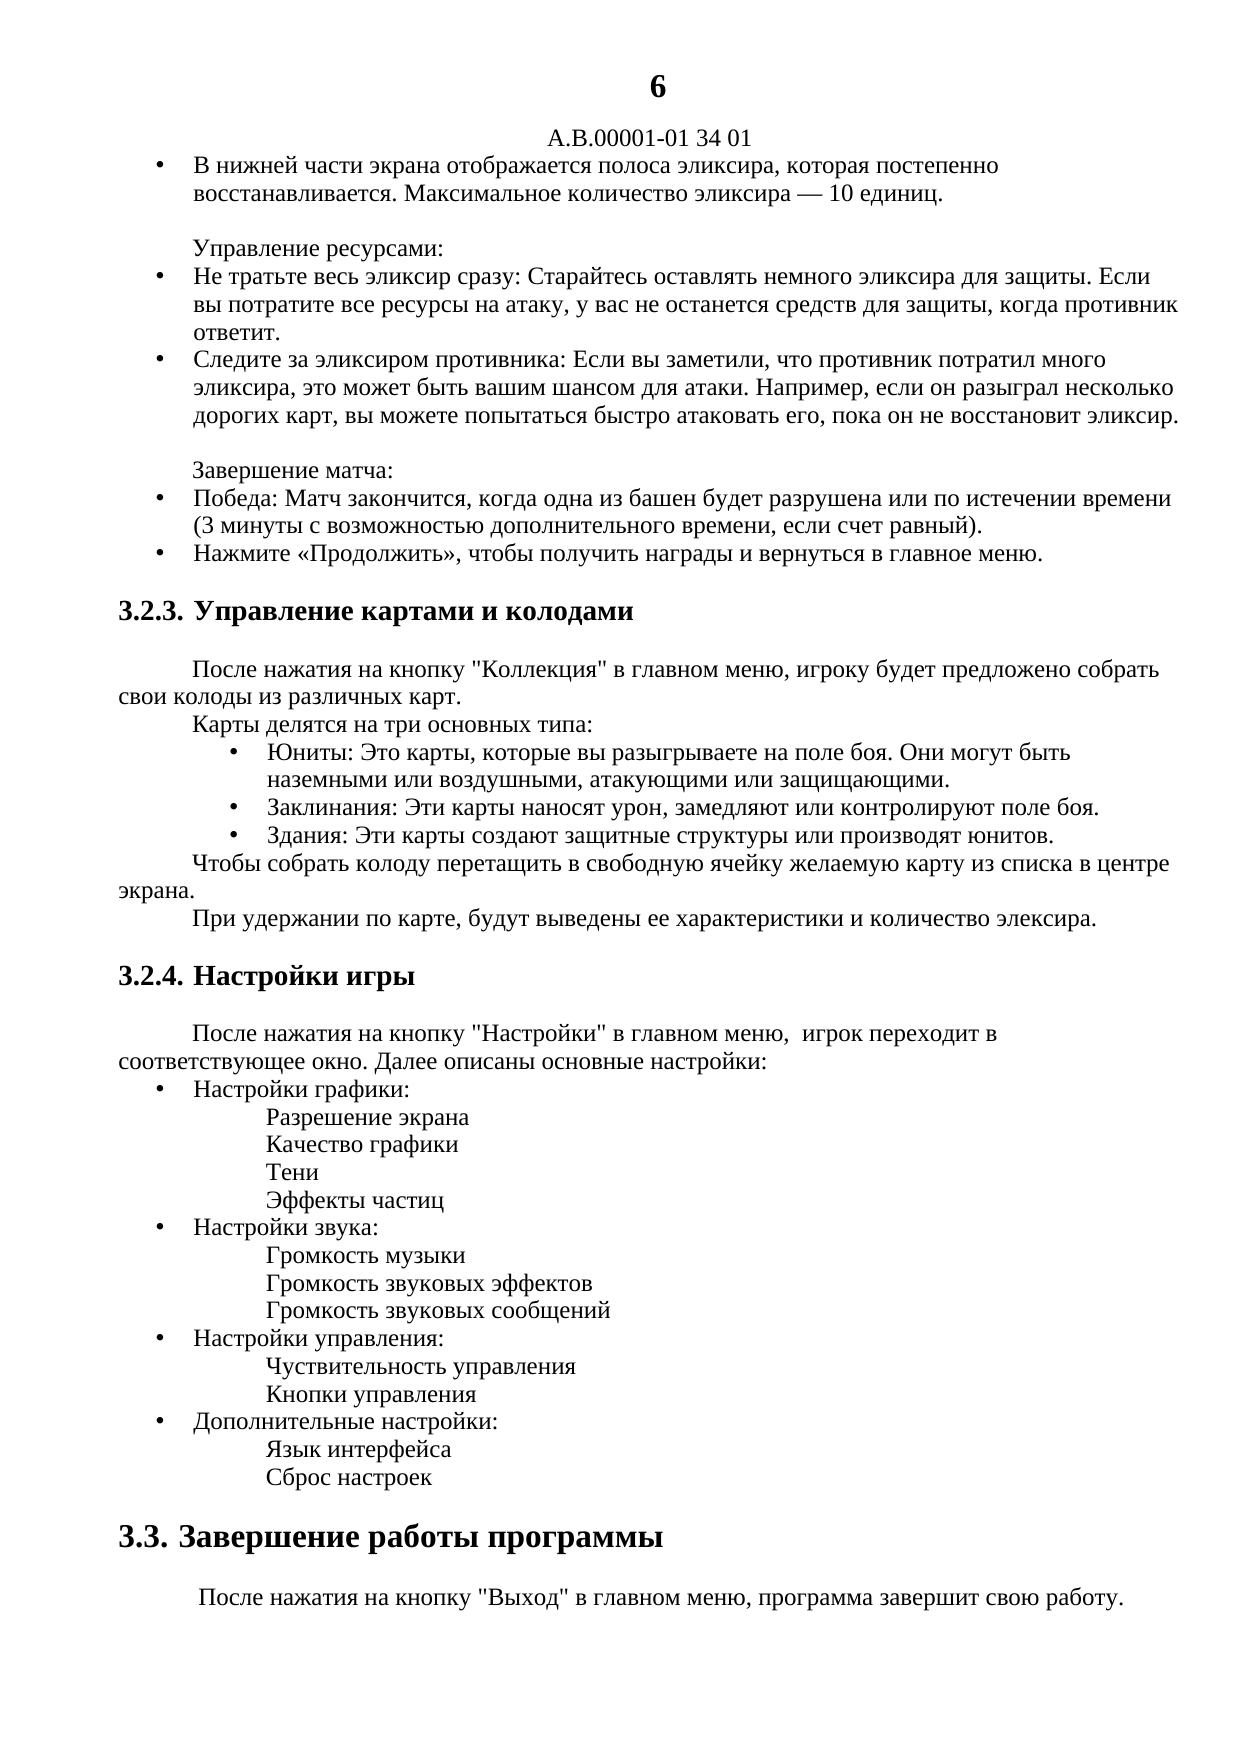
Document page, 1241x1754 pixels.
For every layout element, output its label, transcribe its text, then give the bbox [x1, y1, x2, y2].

text После нажатия на кнопку "Настройки" в главном меню, игрок переходит в соответствующее окно. Далее описаны основные настройки: [118, 1019, 1181, 1075]
text Карты делятся на три основных типа: [118, 710, 1181, 738]
list Настройки управления: [156, 1324, 1181, 1352]
text Эффекты частиц [118, 1186, 1181, 1213]
list Настройки звука: [156, 1213, 1181, 1241]
list Юниты: Это карты, которые вы разыгрываете на поле боя. Они могут быть наземными или воздушными, атакующими или защищающими. [229, 738, 1181, 793]
list Настройки графики: [156, 1075, 1181, 1103]
text Чуствительность управления [118, 1352, 1181, 1380]
text После нажатия на кнопку "Коллекция" в главном меню, игроку будет предложено собрать свои колоды из различных карт. [118, 655, 1181, 710]
text Громкость музыки [118, 1241, 1181, 1269]
list Не тратьте весь эликсир сразу: Старайтесь оставлять немного эликсира для защиты. Если вы потратите все ресурсы на атаку, у вас не останется средств для защиты, когда противник ответит. [156, 262, 1181, 345]
text Тени [118, 1158, 1181, 1186]
text Разрешение экрана [118, 1103, 1181, 1130]
list Здания: Эти карты создают защитные структуры или производят юнитов. [229, 821, 1181, 849]
text Громкость звуковых сообщений [118, 1297, 1181, 1324]
text При удержании по карте, будут выведены ее характеристики и количество элексира. [118, 904, 1181, 932]
subtitle Управление картами и колодами [118, 595, 1181, 627]
text Управление ресурсами: [118, 234, 1181, 262]
text Завершение матча: [118, 456, 1181, 484]
text Кнопки управления [118, 1380, 1181, 1407]
text Громкость звуковых эффектов [118, 1269, 1181, 1297]
list В нижней части экрана отображается полоса эликсира, которая постепенно восстанавливается. Максимальное количество эликсира — 10 единиц. [156, 151, 1181, 207]
text После нажатия на кнопку "Выход" в главном меню, программа завершит свою работу. [118, 1583, 1181, 1611]
subtitle Завершение работы программы [118, 1518, 1181, 1555]
text Язык интерфейса [118, 1435, 1181, 1463]
text Сброс настроек [118, 1463, 1181, 1491]
text Качество графики [118, 1130, 1181, 1158]
list Следите за эликсиром противника: Если вы заметили, что противник потратил много эликсира, это может быть вашим шансом для атаки. Например, если он разыграл несколько дорогих карт, вы можете попытаться быстро атаковать его, пока он не восстановит эликсир. [156, 345, 1181, 428]
list Дополнительные настройки: [156, 1407, 1181, 1435]
list Заклинания: Эти карты наносят урон, замедляют или контролируют поле боя. [229, 793, 1181, 821]
list Победа: Матч закончится, когда одна из башен будет разрушена или по истечении времени (3 минуты с возможностью дополнительного времени, если счет равный). [156, 484, 1181, 539]
subtitle Настройки игры [118, 959, 1181, 992]
text Чтобы собрать колоду перетащить в свободную ячейку желаемую карту из списка в центре экрана. [118, 849, 1181, 904]
list Нажмите «Продолжить», чтобы получить награды и вернуться в главное меню. [156, 539, 1181, 567]
